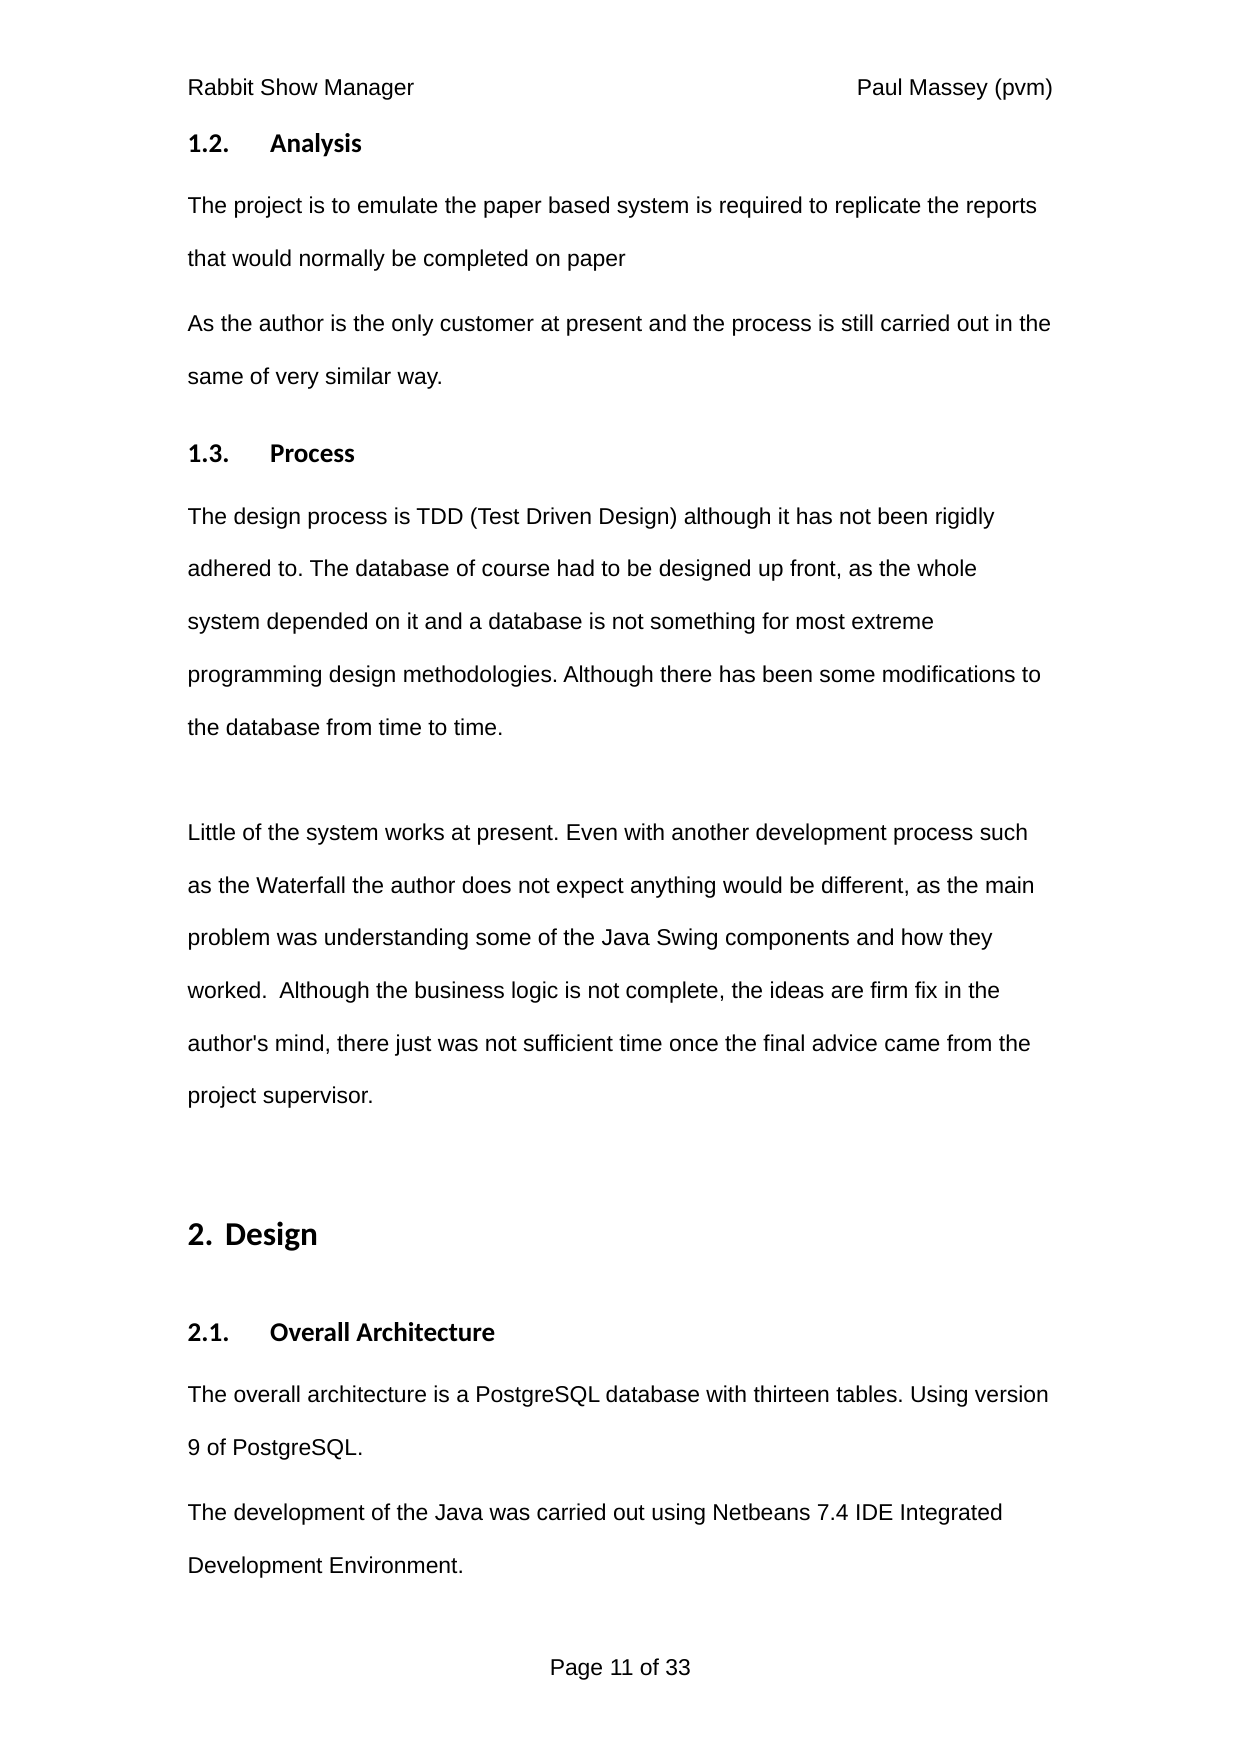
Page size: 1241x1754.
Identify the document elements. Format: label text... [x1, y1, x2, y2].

text Little of the system works at present. Even with another development process such as the Waterfall the author does not expect anything would be different, as the main problem was understanding some of the Java Swing components and how they worked. Although the business logic is not complete, the ideas are firm fix in the author's mind, there just was not sufficient time once the final advice came from the project supervisor. [187, 819, 1053, 1109]
text The overall architecture is a PostgreSQL database with thirteen tables. Using version 9 of PostgreSQL. [187, 1381, 1053, 1460]
subtitle Overall Architecture [187, 1315, 1053, 1348]
subtitle Analysis [187, 126, 1053, 159]
text The design process is TDD (Test Driven Design) although it has not been rigidly adhered to. The database of course had to be designed up front, as the whole system depended on it and a database is not something for most extreme programming design methodologies. Although there has been some modifications to the database from time to time. [187, 503, 1053, 740]
text As the author is the only customer at present and the process is still carried out in the same of very similar way. [187, 310, 1053, 389]
subtitle Design [187, 1213, 1053, 1254]
text The development of the Java was carried out using Netbeans 7.4 IDE Integrated Development Environment. [187, 1499, 1053, 1578]
text The project is to emulate the paper based system is required to replicate the reports that would normally be completed on paper [187, 192, 1053, 272]
subtitle Process [187, 437, 1053, 470]
